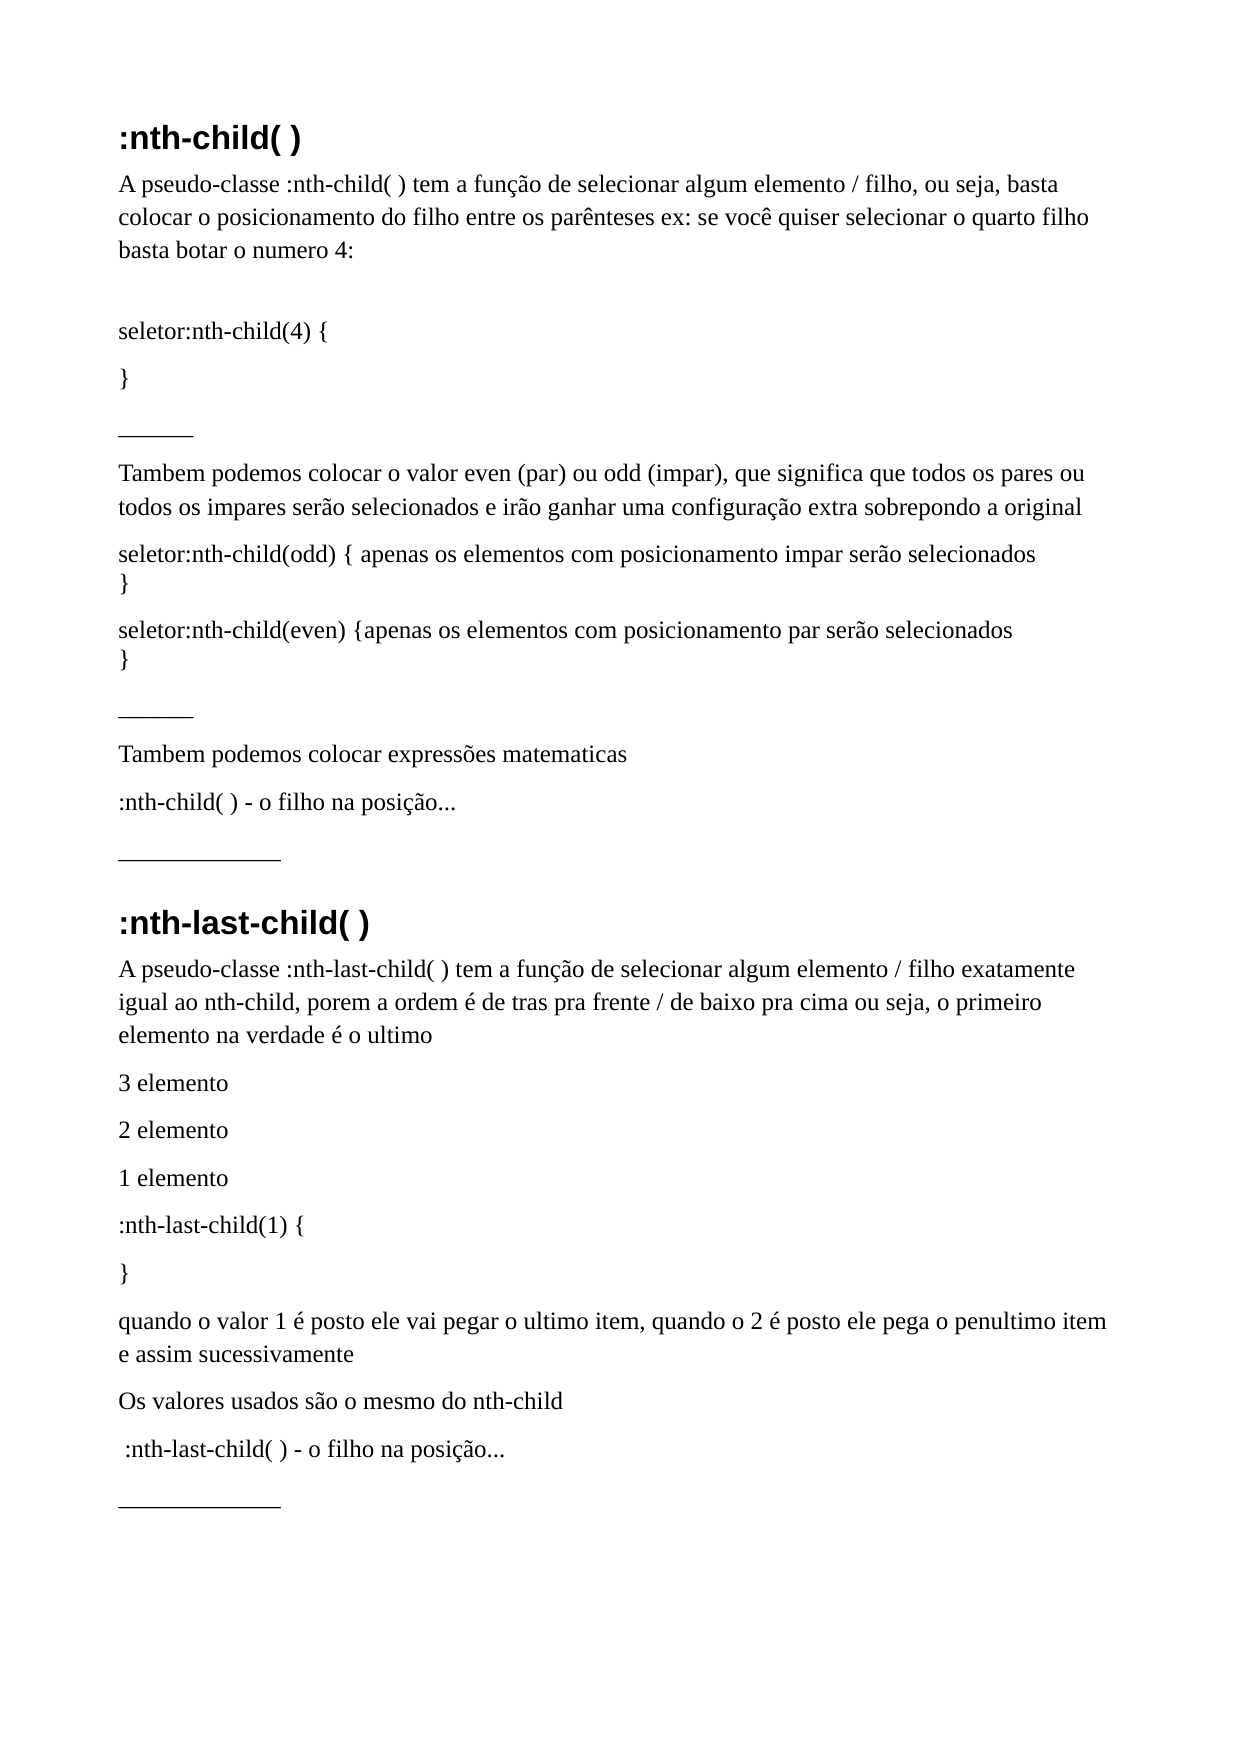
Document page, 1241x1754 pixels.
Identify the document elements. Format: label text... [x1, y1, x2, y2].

text ______ [118, 411, 1122, 440]
subtitle :nth-last-child( ) [118, 903, 1122, 942]
text } [118, 363, 1122, 392]
subtitle :nth-child( ) [118, 118, 1122, 157]
text seletor:nth-child(odd) { apenas os elementos com posicionamento impar serão selecionados [118, 539, 1122, 568]
text A pseudo-classe :nth-child( ) tem a função de selecionar algum elemento / filho, ou seja, basta colocar o posicionamento do filho entre os parênteses ex: se você quiser selecionar o quarto filho basta botar o numero 4: [118, 169, 1122, 264]
text 3 elemento [118, 1068, 1122, 1096]
text seletor:nth-child(4) { [118, 283, 1122, 344]
text ______ [118, 692, 1122, 721]
text Os valores usados são o mesmo do nth-child [118, 1386, 1122, 1415]
text :nth-child( ) - o filho na posição... [118, 787, 1122, 816]
text Tambem podemos colocar o valor even (par) ou odd (impar), que significa que todos os pares ou todos os impares serão selecionados e irão ganhar uma configuração extra sobrepondo a original [118, 458, 1122, 520]
text Tambem podemos colocar expressões matematicas [118, 739, 1122, 768]
text seletor:nth-child(even) {apenas os elementos com posicionamento par serão selecionados [118, 616, 1122, 644]
text :nth-last-child( ) - o filho na posição... [118, 1434, 1122, 1463]
text quando o valor 1 é posto ele vai pegar o ultimo item, quando o 2 é posto ele pega o penultimo item e assim sucessivamente [118, 1306, 1122, 1367]
text :nth-last-child(1) { [118, 1211, 1122, 1239]
text A pseudo-classe :nth-last-child( ) tem a função de selecionar algum elemento / filho exatamente igual ao nth-child, porem a ordem é de tras pra frente / de baixo pra cima ou seja, o primeiro elemento na verdade é o ultimo [118, 954, 1122, 1049]
text 2 elemento [118, 1115, 1122, 1144]
text _____________ [118, 1482, 1122, 1510]
text } [118, 568, 1122, 597]
text } [118, 1258, 1122, 1287]
text } [118, 644, 1122, 673]
text 1 elemento [118, 1163, 1122, 1192]
text _____________ [118, 835, 1122, 863]
